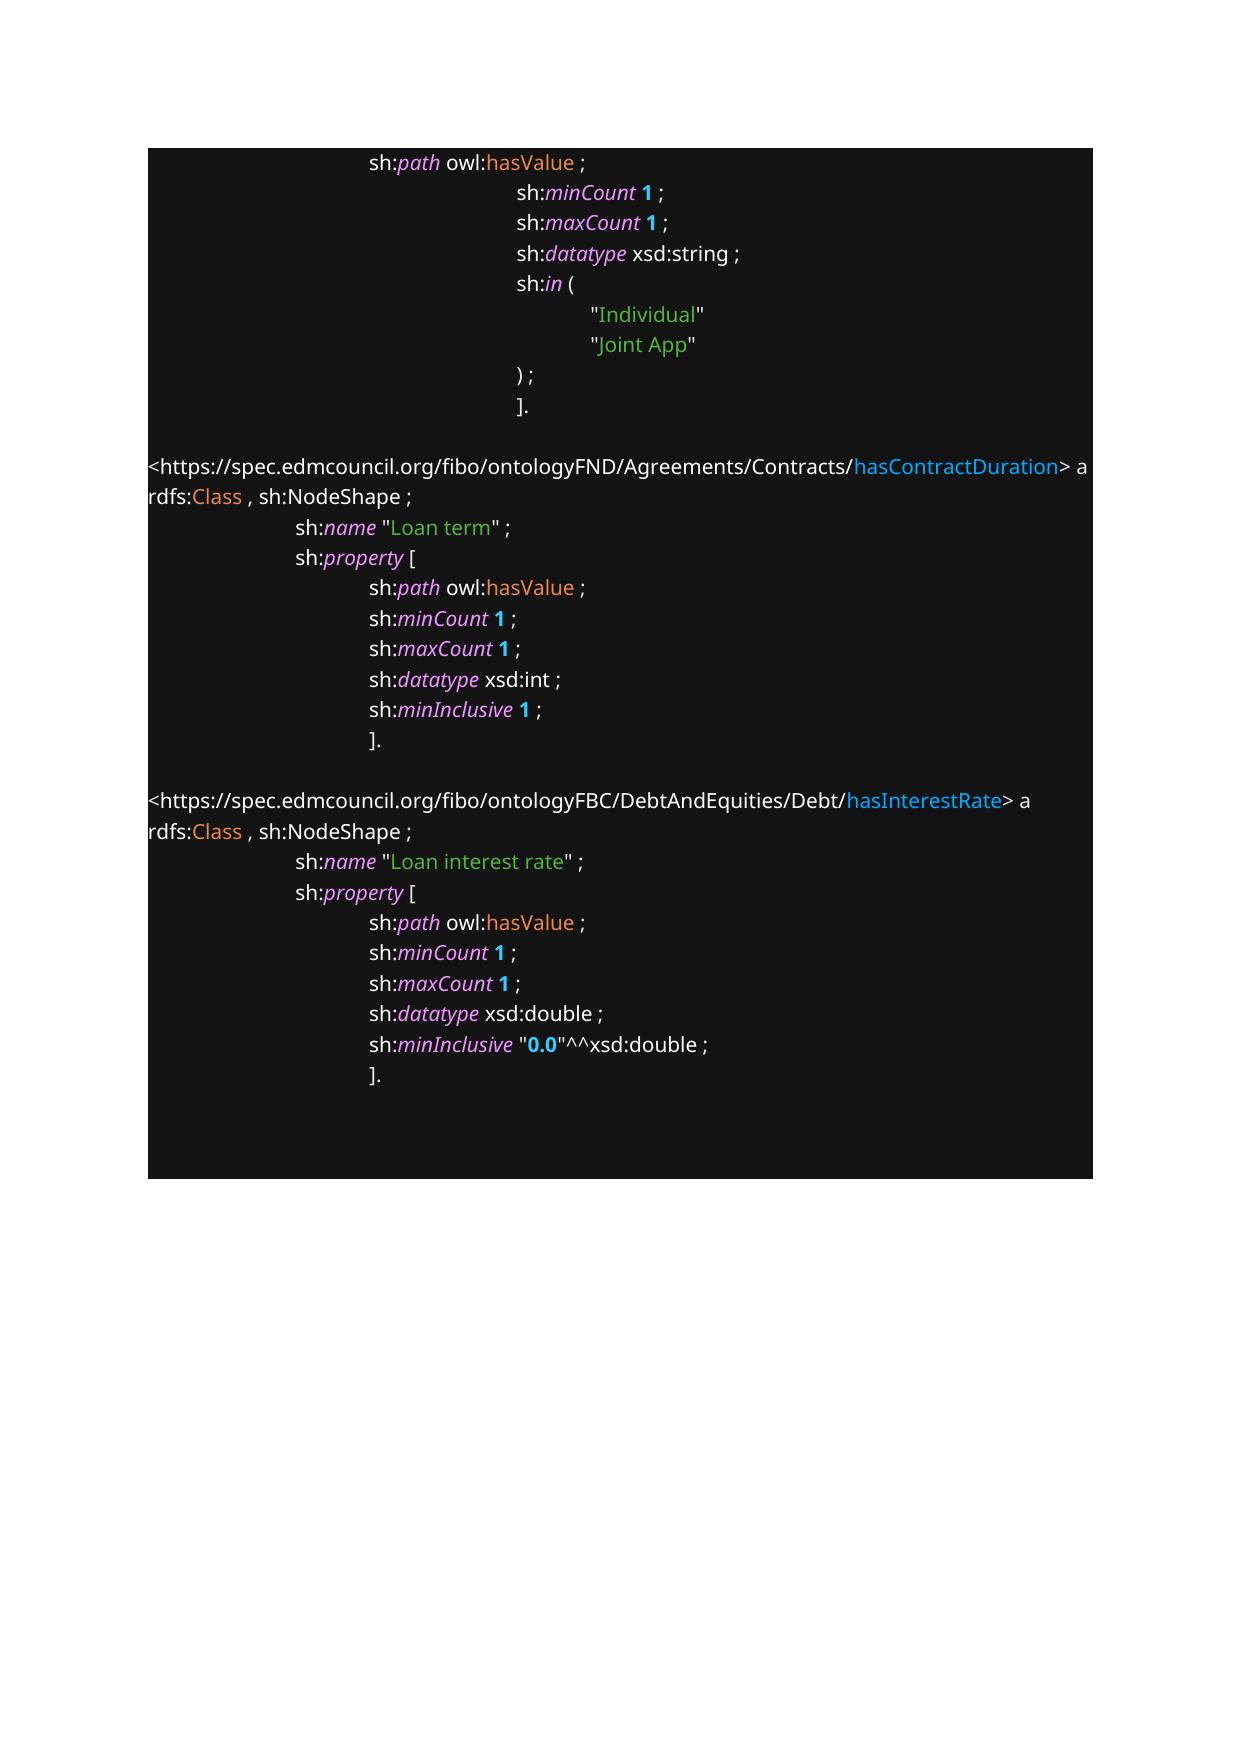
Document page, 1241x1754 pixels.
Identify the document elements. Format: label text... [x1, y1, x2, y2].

text sh:path owl:hasValue ; sh:minCount 1 ; sh:maxCount 1 ; sh:datatype xsd:string ; sh:in ( "Individual" "Joint App" ) ; ]. <https://spec.edmcouncil.org/fibo/ontologyFND/Agreements/Contracts/hasContractDuration> a rdfs:Class , sh:NodeShape ; sh:name "Loan term" ; sh:property [ sh:path owl:hasValue ; sh:minCount 1 ; sh:maxCount 1 ; sh:datatype xsd:int ; sh:minInclusive 1 ; ]. <https://spec.edmcouncil.org/fibo/ontologyFBC/DebtAndEquities/Debt/hasInterestRate> a rdfs:Class , sh:NodeShape ; sh:name "Loan interest rate" ; sh:property [ sh:path owl:hasValue ; sh:minCount 1 ; sh:maxCount 1 ; sh:datatype xsd:double ; sh:minInclusive "0.0"^^xsd:double ; ]. [148, 148, 1093, 1179]
